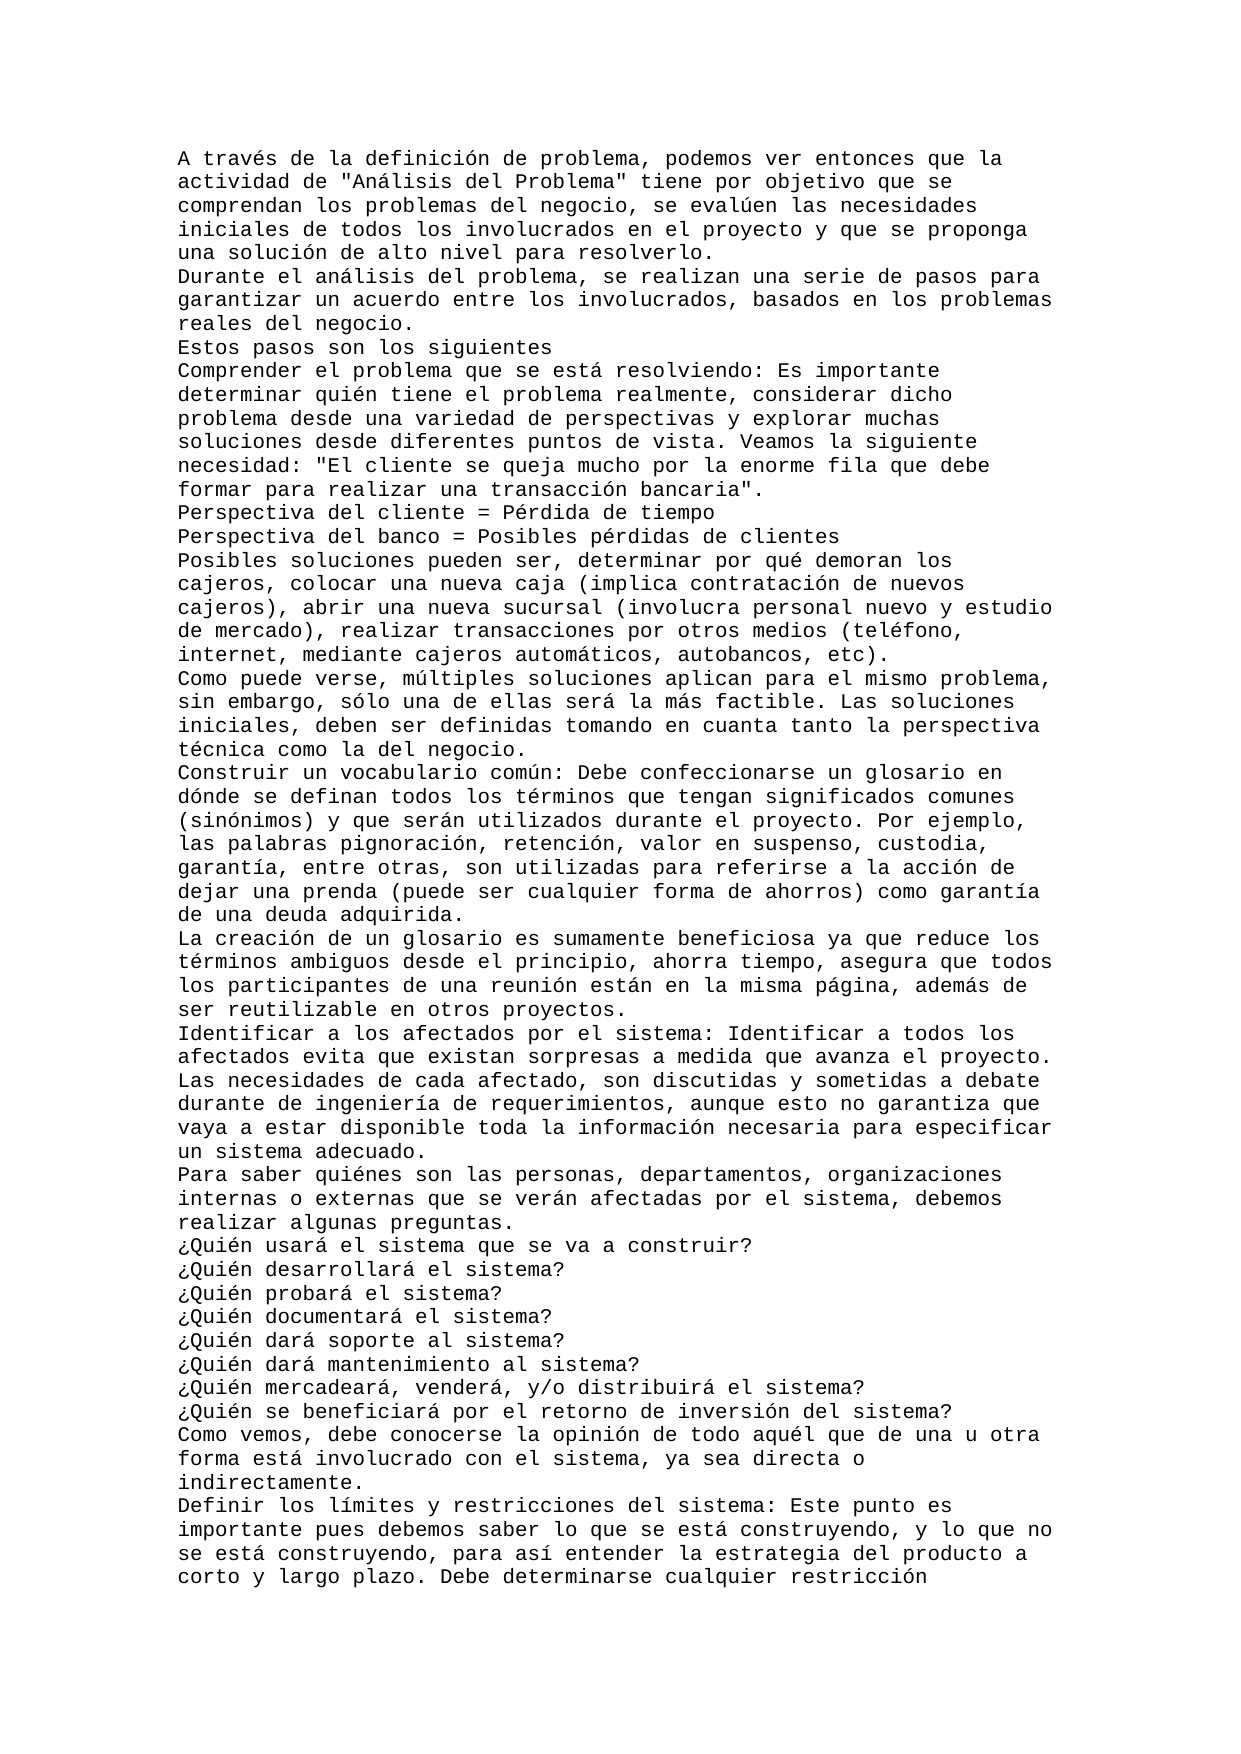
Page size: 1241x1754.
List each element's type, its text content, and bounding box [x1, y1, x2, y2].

text ¿Quién desarrollará el sistema? [177, 1259, 1063, 1283]
text ¿Quién dará mantenimiento al sistema? [177, 1353, 1063, 1377]
text Como vemos, debe conocerse la opinión de todo aquél que de una u otra forma está involucrado con el sistema, ya sea directa o indirectamente. [177, 1424, 1063, 1495]
text Comprender el problema que se está resolviendo: Es importante determinar quién tiene el problema realmente, considerar dicho problema desde una variedad de perspectivas y explorar muchas soluciones desde diferentes puntos de vista. Veamos la siguiente necesidad: "El cliente se queja mucho por la enorme fila que debe formar para realizar una transacción bancaria". [177, 360, 1063, 502]
text A través de la definición de problema, podemos ver entonces que la actividad de "Análisis del Problema" tiene por objetivo que se comprendan los problemas del negocio, se evalúen las necesidades iniciales de todos los involucrados en el proyecto y que se proponga una solución de alto nivel para resolverlo. [177, 148, 1063, 266]
text Posibles soluciones pueden ser, determinar por qué demoran los cajeros, colocar una nueva caja (implica contratación de nuevos cajeros), abrir una nueva sucursal (involucra personal nuevo y estudio de mercado), realizar transacciones por otros medios (teléfono, internet, mediante cajeros automáticos, autobancos, etc). [177, 549, 1063, 668]
text ¿Quién usará el sistema que se va a construir? [177, 1235, 1063, 1259]
text Construir un vocabulario común: Debe confeccionarse un glosario en dónde se definan todos los términos que tengan significados comunes (sinónimos) y que serán utilizados durante el proyecto. Por ejemplo, las palabras pignoración, retención, valor en suspenso, custodia, garantía, entre otras, son utilizadas para referirse a la acción de dejar una prenda (puede ser cualquier forma de ahorros) como garantía de una deuda adquirida. [177, 762, 1063, 928]
text Estos pasos son los siguientes [177, 337, 1063, 360]
text Definir los límites y restricciones del sistema: Este punto es importante pues debemos saber lo que se está construyendo, y lo que no se está construyendo, para así entender la estrategia del producto a corto y largo plazo. Debe determinarse cualquier restricción [177, 1495, 1063, 1590]
text ¿Quién se beneficiará por el retorno de inversión del sistema? [177, 1401, 1063, 1424]
text Durante el análisis del problema, se realizan una serie de pasos para garantizar un acuerdo entre los involucrados, basados en los problemas reales del negocio. [177, 266, 1063, 337]
text Perspectiva del cliente = Pérdida de tiempo [177, 502, 1063, 526]
text Para saber quiénes son las personas, departamentos, organizaciones internas o externas que se verán afectadas por el sistema, debemos realizar algunas preguntas. [177, 1164, 1063, 1235]
text Identificar a los afectados por el sistema: Identificar a todos los afectados evita que existan sorpresas a medida que avanza el proyecto. Las necesidades de cada afectado, son discutidas y sometidas a debate durante de ingeniería de requerimientos, aunque esto no garantiza que vaya a estar disponible toda la información necesaria para especificar un sistema adecuado. [177, 1022, 1063, 1164]
text Como puede verse, múltiples soluciones aplican para el mismo problema, sin embargo, sólo una de ellas será la más factible. Las soluciones iniciales, deben ser definidas tomando en cuanta tanto la perspectiva técnica como la del negocio. [177, 668, 1063, 762]
text Perspectiva del banco = Posibles pérdidas de clientes [177, 526, 1063, 549]
text ¿Quién probará el sistema? [177, 1283, 1063, 1306]
text ¿Quién mercadeará, venderá, y/o distribuirá el sistema? [177, 1377, 1063, 1401]
text ¿Quién documentará el sistema? [177, 1306, 1063, 1330]
text ¿Quién dará soporte al sistema? [177, 1330, 1063, 1353]
text La creación de un glosario es sumamente beneficiosa ya que reduce los términos ambiguos desde el principio, ahorra tiempo, asegura que todos los participantes de una reunión están en la misma página, además de ser reutilizable en otros proyectos. [177, 928, 1063, 1022]
